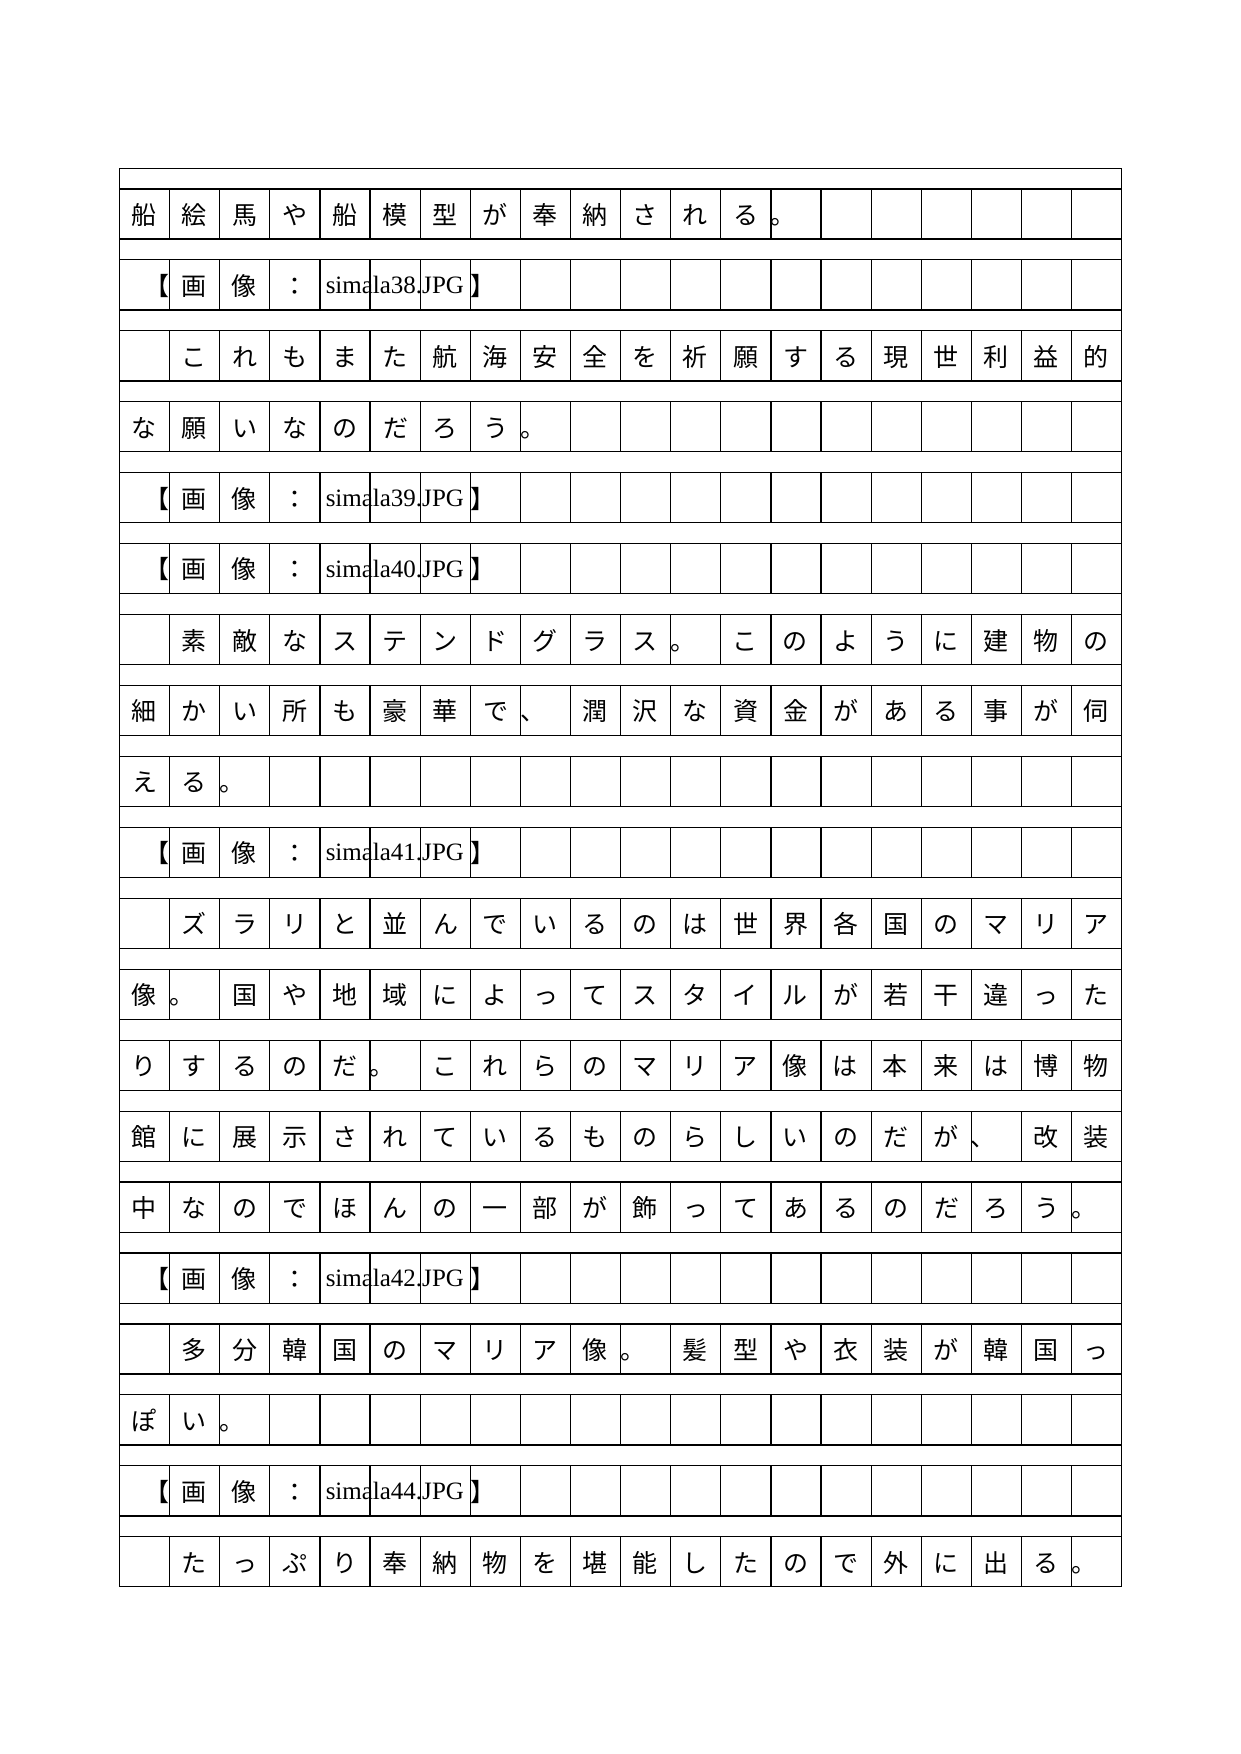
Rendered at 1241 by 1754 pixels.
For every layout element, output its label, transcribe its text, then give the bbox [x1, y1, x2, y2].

text さ [621, 190, 670, 238]
text 願 [721, 331, 770, 380]
text 【画像：simala42.JPG】 [220, 1254, 269, 1303]
text 【画像：simala38.JPG】 [321, 260, 369, 309]
text 【画像：simala38.JPG】 [922, 260, 971, 309]
text っ [671, 1183, 720, 1232]
text ラ [220, 899, 269, 948]
text 【画像：simala39.JPG】 [772, 473, 820, 522]
text [571, 1395, 620, 1444]
text [1022, 757, 1071, 806]
text に [170, 1112, 219, 1161]
text っ [1022, 970, 1071, 1019]
text [371, 757, 420, 806]
text で [270, 1183, 319, 1232]
text [321, 757, 369, 806]
text 並 [371, 899, 420, 948]
text こ [721, 615, 770, 664]
text れ [471, 1041, 520, 1090]
text [421, 757, 470, 806]
text [772, 1395, 820, 1444]
text 【画像：simala44.JPG】 [170, 1466, 219, 1515]
text 【画像：simala39.JPG】 [1072, 473, 1121, 522]
text 若 [872, 970, 921, 1019]
text が [471, 190, 520, 238]
text な [120, 402, 169, 451]
text 【画像：simala44.JPG】 [671, 1466, 720, 1515]
text 【画像：simala39.JPG】 [922, 473, 971, 522]
text や [270, 970, 319, 1019]
text 【画像：simala41.JPG】 [922, 828, 971, 877]
text 安 [521, 331, 570, 380]
text 。 [521, 402, 570, 451]
text の [371, 1325, 420, 1373]
text マ [621, 1041, 670, 1090]
text 奉 [371, 1537, 420, 1586]
text 物 [1072, 1041, 1121, 1090]
text 【画像：simala40.JPG】 [822, 544, 871, 593]
text 【画像：simala41.JPG】 [621, 828, 670, 877]
text 【画像：simala40.JPG】 [270, 544, 319, 593]
text だ [321, 1041, 369, 1090]
text [822, 402, 871, 451]
text 【画像：simala42.JPG】 [1022, 1254, 1071, 1303]
text 型 [721, 1325, 770, 1373]
text 【画像：simala41.JPG】 [421, 828, 470, 877]
text 館 [120, 1112, 169, 1161]
text 華 [421, 686, 470, 735]
text 的 [1072, 331, 1121, 380]
text 現 [872, 331, 921, 380]
text 【画像：simala42.JPG】 [471, 1254, 520, 1303]
text の [822, 1112, 871, 1161]
text 韓 [270, 1325, 319, 1373]
text だ [371, 402, 420, 451]
text 展 [220, 1112, 269, 1161]
text 【画像：simala41.JPG】 [772, 828, 820, 877]
text [922, 1395, 971, 1444]
text 【画像：simala44.JPG】 [371, 1466, 420, 1515]
text タ [671, 970, 720, 1019]
text 益 [1022, 331, 1071, 380]
text 【画像：simala39.JPG】 [521, 473, 570, 522]
text 【画像：simala39.JPG】 [621, 473, 670, 522]
text [972, 1395, 1021, 1444]
text 【画像：simala41.JPG】 [671, 828, 720, 877]
text に [421, 970, 470, 1019]
text っ [1072, 1325, 1121, 1373]
text 多 [170, 1325, 219, 1373]
text し [671, 1537, 720, 1586]
text [120, 1517, 1121, 1536]
text [671, 402, 720, 451]
text 【画像：simala40.JPG】 [421, 544, 470, 593]
text れ [220, 331, 269, 380]
text 絵 [170, 190, 219, 238]
text が [822, 970, 871, 1019]
text も [321, 686, 369, 735]
text が [922, 1112, 971, 1161]
text 【画像：simala42.JPG】 [721, 1254, 770, 1303]
text 【画像：simala39.JPG】 [972, 473, 1021, 522]
text [1022, 1395, 1071, 1444]
text 。 [170, 970, 219, 1019]
text [371, 1395, 420, 1444]
text ン [421, 615, 470, 664]
text ぷ [270, 1537, 319, 1586]
text [972, 402, 1021, 451]
text は [972, 1041, 1021, 1090]
text マ [972, 899, 1021, 948]
text 【画像：simala44.JPG】 [721, 1466, 770, 1515]
text 出 [972, 1537, 1021, 1586]
text 納 [571, 190, 620, 238]
text 【画像：simala39.JPG】 [270, 473, 319, 522]
text 祈 [671, 331, 720, 380]
text ラ [571, 615, 620, 664]
text や [772, 1325, 820, 1373]
text る [521, 1112, 570, 1161]
text 【画像：simala42.JPG】 [371, 1254, 420, 1303]
text 【画像：simala40.JPG】 [721, 544, 770, 593]
text っ [521, 970, 570, 1019]
text 【画像：simala42.JPG】 [571, 1254, 620, 1303]
text 【画像：simala38.JPG】 [270, 260, 319, 309]
text 【画像：simala40.JPG】 [872, 544, 921, 593]
text [120, 169, 1121, 188]
text あ [772, 1183, 820, 1232]
text 【画像：simala38.JPG】 [1072, 260, 1121, 309]
text る [822, 331, 871, 380]
text 海 [471, 331, 520, 380]
text 事 [972, 686, 1021, 735]
text の [321, 402, 369, 451]
text [120, 311, 1121, 330]
text こ [421, 1041, 470, 1090]
text 【画像：simala41.JPG】 [120, 828, 169, 877]
text 利 [972, 331, 1021, 380]
text 【画像：simala40.JPG】 [571, 544, 620, 593]
text 物 [471, 1537, 520, 1586]
text 【画像：simala38.JPG】 [471, 260, 520, 309]
text [120, 1325, 169, 1373]
text い [471, 1112, 520, 1161]
text 船 [321, 190, 369, 238]
text 模 [371, 190, 420, 238]
text 【画像：simala40.JPG】 [972, 544, 1021, 593]
text [120, 878, 1121, 898]
text 【画像：simala41.JPG】 [521, 828, 570, 877]
text [872, 402, 921, 451]
text と [321, 899, 369, 948]
text 世 [721, 899, 770, 948]
text る [220, 1041, 269, 1090]
text な [270, 402, 319, 451]
text 【画像：simala41.JPG】 [972, 828, 1021, 877]
text 【画像：simala44.JPG】 [120, 1466, 169, 1515]
text 【画像：simala40.JPG】 [321, 544, 369, 593]
text [1022, 190, 1071, 238]
text の [571, 1041, 620, 1090]
text リ [270, 899, 319, 948]
text 【画像：simala44.JPG】 [521, 1466, 570, 1515]
text 物 [1022, 615, 1071, 664]
text [120, 1375, 1121, 1394]
text 【画像：simala40.JPG】 [671, 544, 720, 593]
text 潤 [571, 686, 620, 735]
text 伺 [1072, 686, 1121, 735]
text だ [922, 1183, 971, 1232]
text 。 [1072, 1183, 1121, 1232]
text で [471, 686, 520, 735]
text 船 [120, 190, 169, 238]
text す [772, 331, 820, 380]
text 。 [371, 1041, 420, 1090]
text 【画像：simala38.JPG】 [170, 260, 219, 309]
text 示 [270, 1112, 319, 1161]
text 【画像：simala38.JPG】 [772, 260, 820, 309]
text て [421, 1112, 470, 1161]
text 沢 [621, 686, 670, 735]
text 【画像：simala38.JPG】 [872, 260, 921, 309]
text 【画像：simala39.JPG】 [120, 473, 169, 522]
text [1072, 757, 1121, 806]
text 【画像：simala39.JPG】 [721, 473, 770, 522]
text [822, 1395, 871, 1444]
text う [872, 615, 921, 664]
text り [321, 1537, 369, 1586]
text の [872, 1183, 921, 1232]
text で [822, 1537, 871, 1586]
text 飾 [621, 1183, 670, 1232]
text う [1022, 1183, 1071, 1232]
text が [1022, 686, 1071, 735]
text [120, 899, 169, 948]
text 敵 [220, 615, 269, 664]
text 【画像：simala44.JPG】 [872, 1466, 921, 1515]
text 堪 [571, 1537, 620, 1586]
text 【画像：simala44.JPG】 [421, 1466, 470, 1515]
text 【画像：simala41.JPG】 [1022, 828, 1071, 877]
text [922, 190, 971, 238]
text ア [1072, 899, 1121, 948]
text [721, 1395, 770, 1444]
text 豪 [371, 686, 420, 735]
text あ [872, 686, 921, 735]
text 。 [772, 190, 820, 238]
text 【画像：simala38.JPG】 [972, 260, 1021, 309]
text な [671, 686, 720, 735]
text ス [621, 970, 670, 1019]
text ス [621, 615, 670, 664]
text [120, 736, 1121, 756]
text 世 [922, 331, 971, 380]
text [922, 402, 971, 451]
text 【画像：simala42.JPG】 [120, 1233, 1121, 1252]
text ア [521, 1325, 570, 1373]
text 【画像：simala39.JPG】 [371, 473, 420, 522]
text 【画像：simala38.JPG】 [571, 260, 620, 309]
text [772, 757, 820, 806]
text 【画像：simala39.JPG】 [220, 473, 269, 522]
text [120, 1091, 1121, 1111]
text 奉 [521, 190, 570, 238]
text の [922, 899, 971, 948]
text え [120, 757, 169, 806]
text の [421, 1183, 470, 1232]
text [120, 949, 1121, 969]
text や [270, 190, 319, 238]
text 【画像：simala38.JPG】 [371, 260, 420, 309]
text さ [321, 1112, 369, 1161]
text 【画像：simala39.JPG】 [571, 473, 620, 522]
text 。 [671, 615, 720, 664]
text 。 [220, 1395, 269, 1444]
text 【画像：simala44.JPG】 [321, 1466, 369, 1515]
text ア [721, 1041, 770, 1090]
text い [220, 402, 269, 451]
text か [170, 686, 219, 735]
text 像 [120, 970, 169, 1019]
text 国 [872, 899, 921, 948]
text は [822, 1041, 871, 1090]
text 【画像：simala40.JPG】 [120, 523, 1121, 543]
text 【画像：simala41.JPG】 [270, 828, 319, 877]
text 【画像：simala38.JPG】 [822, 260, 871, 309]
text 【画像：simala40.JPG】 [371, 544, 420, 593]
text こ [170, 331, 219, 380]
text 【画像：simala44.JPG】 [621, 1466, 670, 1515]
text イ [721, 970, 770, 1019]
text 【画像：simala41.JPG】 [371, 828, 420, 877]
text 【画像：simala44.JPG】 [120, 1446, 1121, 1465]
text 本 [872, 1041, 921, 1090]
text 改 [1022, 1112, 1071, 1161]
text ド [471, 615, 520, 664]
text 【画像：simala42.JPG】 [521, 1254, 570, 1303]
text [922, 757, 971, 806]
text 【画像：simala38.JPG】 [1022, 260, 1071, 309]
text る [571, 899, 620, 948]
text 【画像：simala40.JPG】 [471, 544, 520, 593]
text 【画像：simala41.JPG】 [721, 828, 770, 877]
text 各 [822, 899, 871, 948]
text 【画像：simala38.JPG】 [220, 260, 269, 309]
text 国 [321, 1325, 369, 1373]
text [772, 402, 820, 451]
text 。 [621, 1325, 670, 1373]
text 【画像：simala44.JPG】 [270, 1466, 319, 1515]
text 【画像：simala42.JPG】 [772, 1254, 820, 1303]
text て [721, 1183, 770, 1232]
text 【画像：simala44.JPG】 [220, 1466, 269, 1515]
text 【画像：simala40.JPG】 [772, 544, 820, 593]
text 像 [772, 1041, 820, 1090]
text 博 [1022, 1041, 1071, 1090]
text た [721, 1537, 770, 1586]
text も [270, 331, 319, 380]
text リ [471, 1325, 520, 1373]
text [1022, 402, 1071, 451]
text 【画像：simala40.JPG】 [170, 544, 219, 593]
text た [170, 1537, 219, 1586]
text の [1072, 615, 1121, 664]
text 界 [772, 899, 820, 948]
text い [521, 899, 570, 948]
text [521, 757, 570, 806]
text [120, 382, 1121, 401]
text 【画像：simala44.JPG】 [822, 1466, 871, 1515]
text 【画像：simala40.JPG】 [621, 544, 670, 593]
text 【画像：simala42.JPG】 [822, 1254, 871, 1303]
text り [120, 1041, 169, 1090]
text [972, 757, 1021, 806]
text ス [321, 615, 369, 664]
text 【画像：simala42.JPG】 [321, 1254, 369, 1303]
text [270, 1395, 319, 1444]
text [471, 1395, 520, 1444]
text 中 [120, 1183, 169, 1232]
text の [270, 1041, 319, 1090]
text れ [671, 190, 720, 238]
text 【画像：simala42.JPG】 [120, 1254, 169, 1303]
text う [471, 402, 520, 451]
text [872, 757, 921, 806]
text が [822, 686, 871, 735]
text な [270, 615, 319, 664]
text が [571, 1183, 620, 1232]
text 【画像：simala42.JPG】 [270, 1254, 319, 1303]
text 細 [120, 686, 169, 735]
text [521, 1395, 570, 1444]
text マ [421, 1325, 470, 1373]
text [571, 757, 620, 806]
text 外 [872, 1537, 921, 1586]
text い [220, 686, 269, 735]
text 【画像：simala44.JPG】 [772, 1466, 820, 1515]
text は [671, 899, 720, 948]
text よ [471, 970, 520, 1019]
text 【画像：simala40.JPG】 [120, 544, 169, 593]
text ろ [421, 402, 470, 451]
text ら [521, 1041, 570, 1090]
text [421, 1395, 470, 1444]
text [270, 757, 319, 806]
text ろ [972, 1183, 1021, 1232]
text [321, 1395, 369, 1444]
text [120, 594, 1121, 614]
text 【画像：simala44.JPG】 [972, 1466, 1021, 1515]
text ん [421, 899, 470, 948]
text [872, 190, 921, 238]
text 納 [421, 1537, 470, 1586]
text 域 [371, 970, 420, 1019]
text っ [220, 1537, 269, 1586]
text の [220, 1183, 269, 1232]
text 装 [872, 1325, 921, 1373]
text で [471, 899, 520, 948]
text [621, 757, 670, 806]
text 【画像：simala44.JPG】 [471, 1466, 520, 1515]
text [872, 1395, 921, 1444]
text 。 [1072, 1537, 1121, 1586]
text [120, 615, 169, 664]
text [822, 190, 871, 238]
text 衣 [822, 1325, 871, 1373]
text て [571, 970, 620, 1019]
text 【画像：simala42.JPG】 [421, 1254, 470, 1303]
text れ [371, 1112, 420, 1161]
text 能 [621, 1537, 670, 1586]
text [1072, 1395, 1121, 1444]
text 国 [1022, 1325, 1071, 1373]
text 干 [922, 970, 971, 1019]
text ら [671, 1112, 720, 1161]
text [621, 1395, 670, 1444]
text [671, 757, 720, 806]
text テ [371, 615, 420, 664]
text の [621, 1112, 670, 1161]
text 髪 [671, 1325, 720, 1373]
text 建 [972, 615, 1021, 664]
text 【画像：simala41.JPG】 [170, 828, 219, 877]
text リ [1022, 899, 1071, 948]
text 【画像：simala41.JPG】 [822, 828, 871, 877]
text 金 [772, 686, 820, 735]
text な [170, 1183, 219, 1232]
text 【画像：simala38.JPG】 [120, 260, 169, 309]
text ル [772, 970, 820, 1019]
text 【画像：simala38.JPG】 [521, 260, 570, 309]
text 所 [270, 686, 319, 735]
text 【画像：simala41.JPG】 [872, 828, 921, 877]
text [471, 757, 520, 806]
text 地 [321, 970, 369, 1019]
text 【画像：simala39.JPG】 [1022, 473, 1071, 522]
text ほ [321, 1183, 369, 1232]
text を [621, 331, 670, 380]
text 違 [972, 970, 1021, 1019]
text 【画像：simala41.JPG】 [220, 828, 269, 877]
text 部 [521, 1183, 570, 1232]
text [120, 665, 1121, 685]
text [571, 402, 620, 451]
text よ [822, 615, 871, 664]
text [120, 1162, 1121, 1181]
text 【画像：simala39.JPG】 [321, 473, 369, 522]
text 。 [220, 757, 269, 806]
text 像 [571, 1325, 620, 1373]
text 、 [972, 1112, 1021, 1161]
text 【画像：simala39.JPG】 [120, 452, 1121, 472]
text 【画像：simala40.JPG】 [922, 544, 971, 593]
text 【画像：simala40.JPG】 [521, 544, 570, 593]
text る [822, 1183, 871, 1232]
text ズ [170, 899, 219, 948]
text る [721, 190, 770, 238]
text の [772, 615, 820, 664]
text 馬 [220, 190, 269, 238]
text [120, 1537, 169, 1586]
text リ [671, 1041, 720, 1090]
text 分 [220, 1325, 269, 1373]
text も [571, 1112, 620, 1161]
text 【画像：simala41.JPG】 [471, 828, 520, 877]
text す [170, 1041, 219, 1090]
text 資 [721, 686, 770, 735]
text 【画像：simala42.JPG】 [1072, 1254, 1121, 1303]
text 【画像：simala39.JPG】 [822, 473, 871, 522]
text [822, 757, 871, 806]
text [671, 1395, 720, 1444]
text 素 [170, 615, 219, 664]
text 【画像：simala38.JPG】 [120, 240, 1121, 259]
text 装 [1072, 1112, 1121, 1161]
text 【画像：simala38.JPG】 [621, 260, 670, 309]
text た [1072, 970, 1121, 1019]
text 【画像：simala42.JPG】 [972, 1254, 1021, 1303]
text 型 [421, 190, 470, 238]
text [120, 1020, 1121, 1040]
text [1072, 402, 1121, 451]
text 【画像：simala40.JPG】 [1072, 544, 1121, 593]
text [721, 402, 770, 451]
text い [170, 1395, 219, 1444]
text 【画像：simala42.JPG】 [872, 1254, 921, 1303]
text の [772, 1537, 820, 1586]
text 全 [571, 331, 620, 380]
text 来 [922, 1041, 971, 1090]
text 韓 [972, 1325, 1021, 1373]
text る [1022, 1537, 1071, 1586]
text し [721, 1112, 770, 1161]
text 【画像：simala39.JPG】 [421, 473, 470, 522]
text 、 [521, 686, 570, 735]
text る [922, 686, 971, 735]
text [721, 757, 770, 806]
text 【画像：simala41.JPG】 [120, 807, 1121, 827]
text 【画像：simala41.JPG】 [571, 828, 620, 877]
text 国 [220, 970, 269, 1019]
text 【画像：simala40.JPG】 [1022, 544, 1071, 593]
text 【画像：simala44.JPG】 [1072, 1466, 1121, 1515]
text の [621, 899, 670, 948]
text [120, 1304, 1121, 1323]
text 【画像：simala42.JPG】 [922, 1254, 971, 1303]
text 【画像：simala41.JPG】 [321, 828, 369, 877]
text 【画像：simala39.JPG】 [170, 473, 219, 522]
text に [922, 1537, 971, 1586]
text ま [321, 331, 369, 380]
text ん [371, 1183, 420, 1232]
text 【画像：simala44.JPG】 [571, 1466, 620, 1515]
text だ [872, 1112, 921, 1161]
text 【画像：simala44.JPG】 [1022, 1466, 1071, 1515]
text グ [521, 615, 570, 664]
text が [922, 1325, 971, 1373]
text 願 [170, 402, 219, 451]
text 航 [421, 331, 470, 380]
text 【画像：simala38.JPG】 [721, 260, 770, 309]
text ぽ [120, 1395, 169, 1444]
text 一 [471, 1183, 520, 1232]
text [972, 190, 1021, 238]
text 【画像：simala39.JPG】 [471, 473, 520, 522]
text 【画像：simala41.JPG】 [1072, 828, 1121, 877]
text に [922, 615, 971, 664]
text 【画像：simala44.JPG】 [922, 1466, 971, 1515]
text [1072, 190, 1121, 238]
text 【画像：simala42.JPG】 [170, 1254, 219, 1303]
text い [772, 1112, 820, 1161]
text 【画像：simala40.JPG】 [220, 544, 269, 593]
text [120, 331, 169, 380]
text 【画像：simala42.JPG】 [671, 1254, 720, 1303]
text 【画像：simala39.JPG】 [872, 473, 921, 522]
text [621, 402, 670, 451]
text 【画像：simala38.JPG】 [421, 260, 470, 309]
text る [170, 757, 219, 806]
text 【画像：simala39.JPG】 [671, 473, 720, 522]
text を [521, 1537, 570, 1586]
text た [371, 331, 420, 380]
text 【画像：simala38.JPG】 [671, 260, 720, 309]
text 【画像：simala42.JPG】 [621, 1254, 670, 1303]
